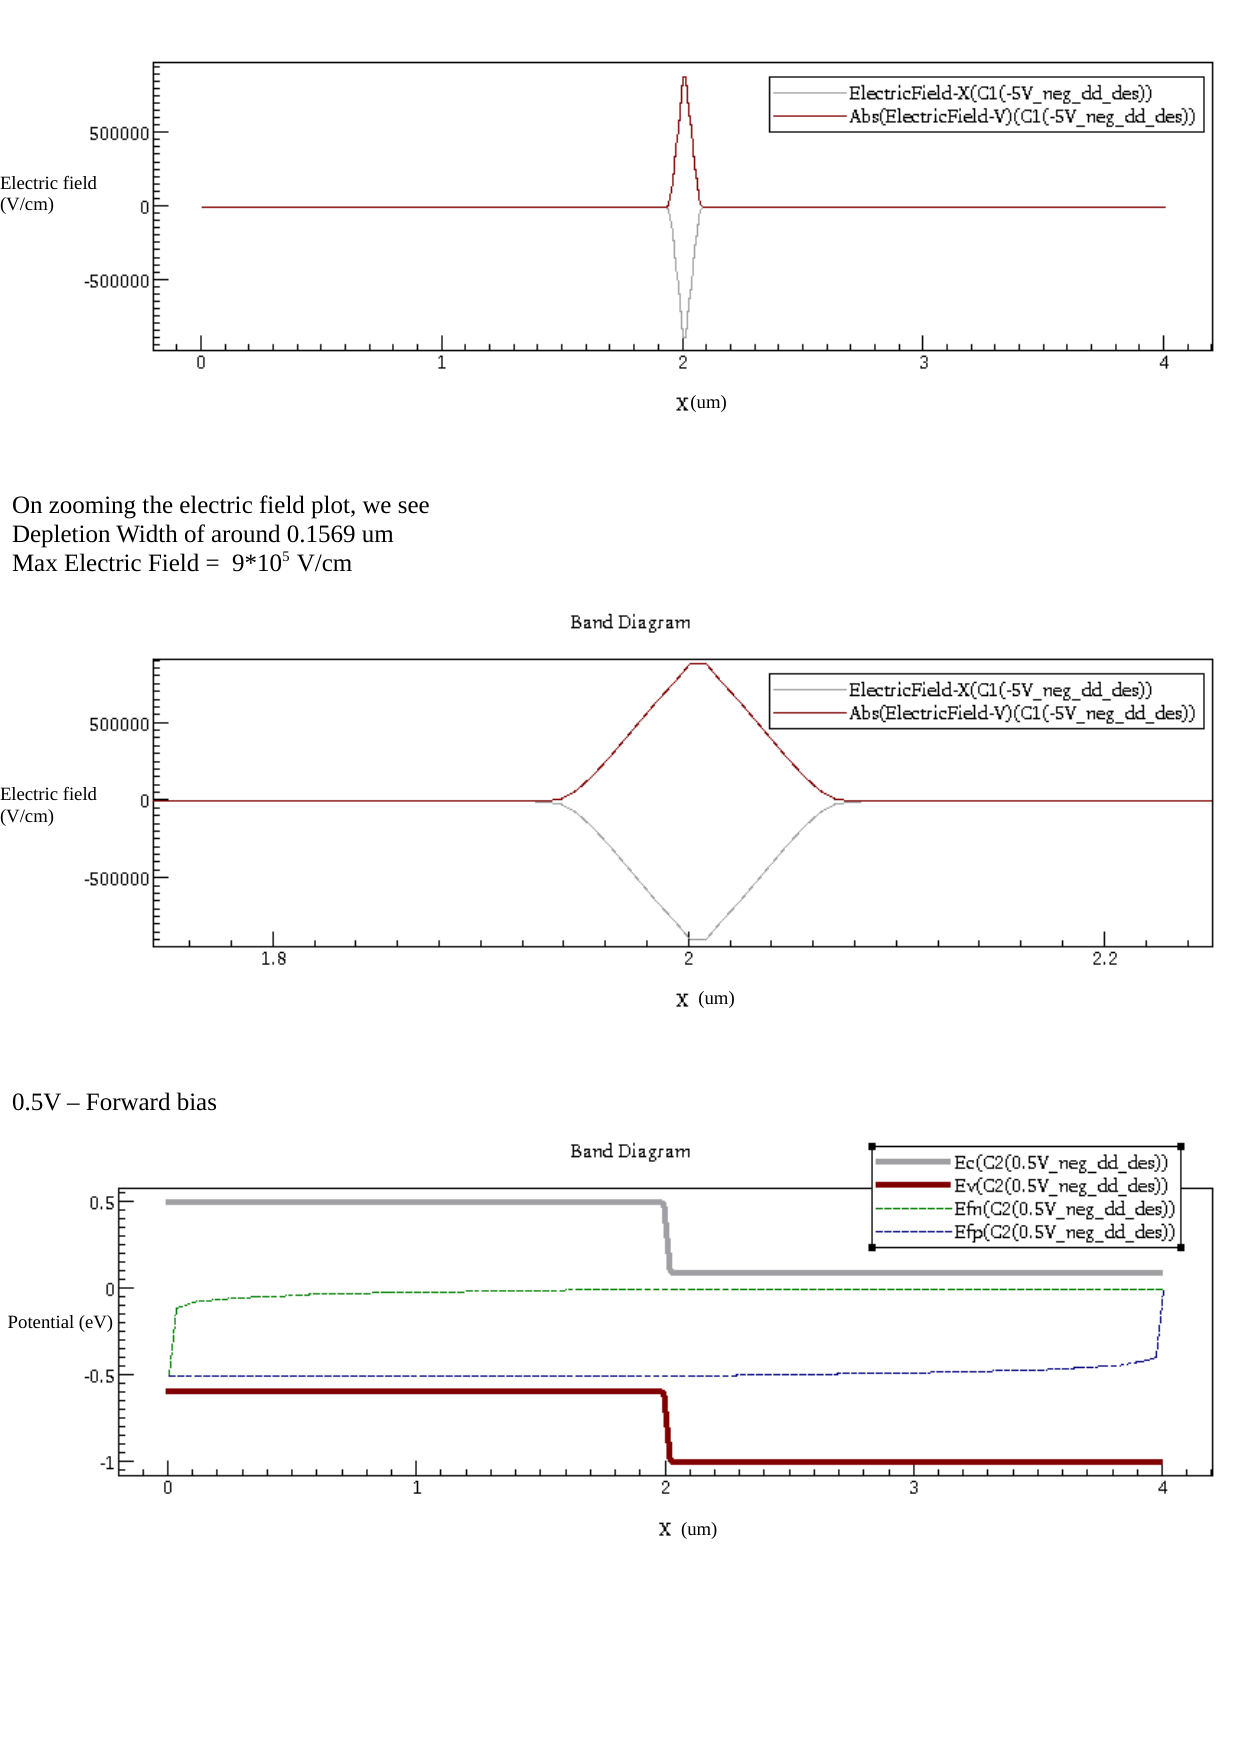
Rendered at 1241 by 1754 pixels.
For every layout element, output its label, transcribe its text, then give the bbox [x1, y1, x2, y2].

picture [23, 591, 1240, 1030]
text Depletion Width of around 0.1569 um [12, 519, 1228, 548]
text 0.5V – Forward bias [12, 1087, 1228, 1116]
text On zooming the electric field plot, we see [12, 491, 1228, 519]
text Max Electric Field = 9*105 V/cm [12, 548, 1228, 577]
picture [23, 38, 1240, 434]
picture [23, 1120, 1240, 1559]
